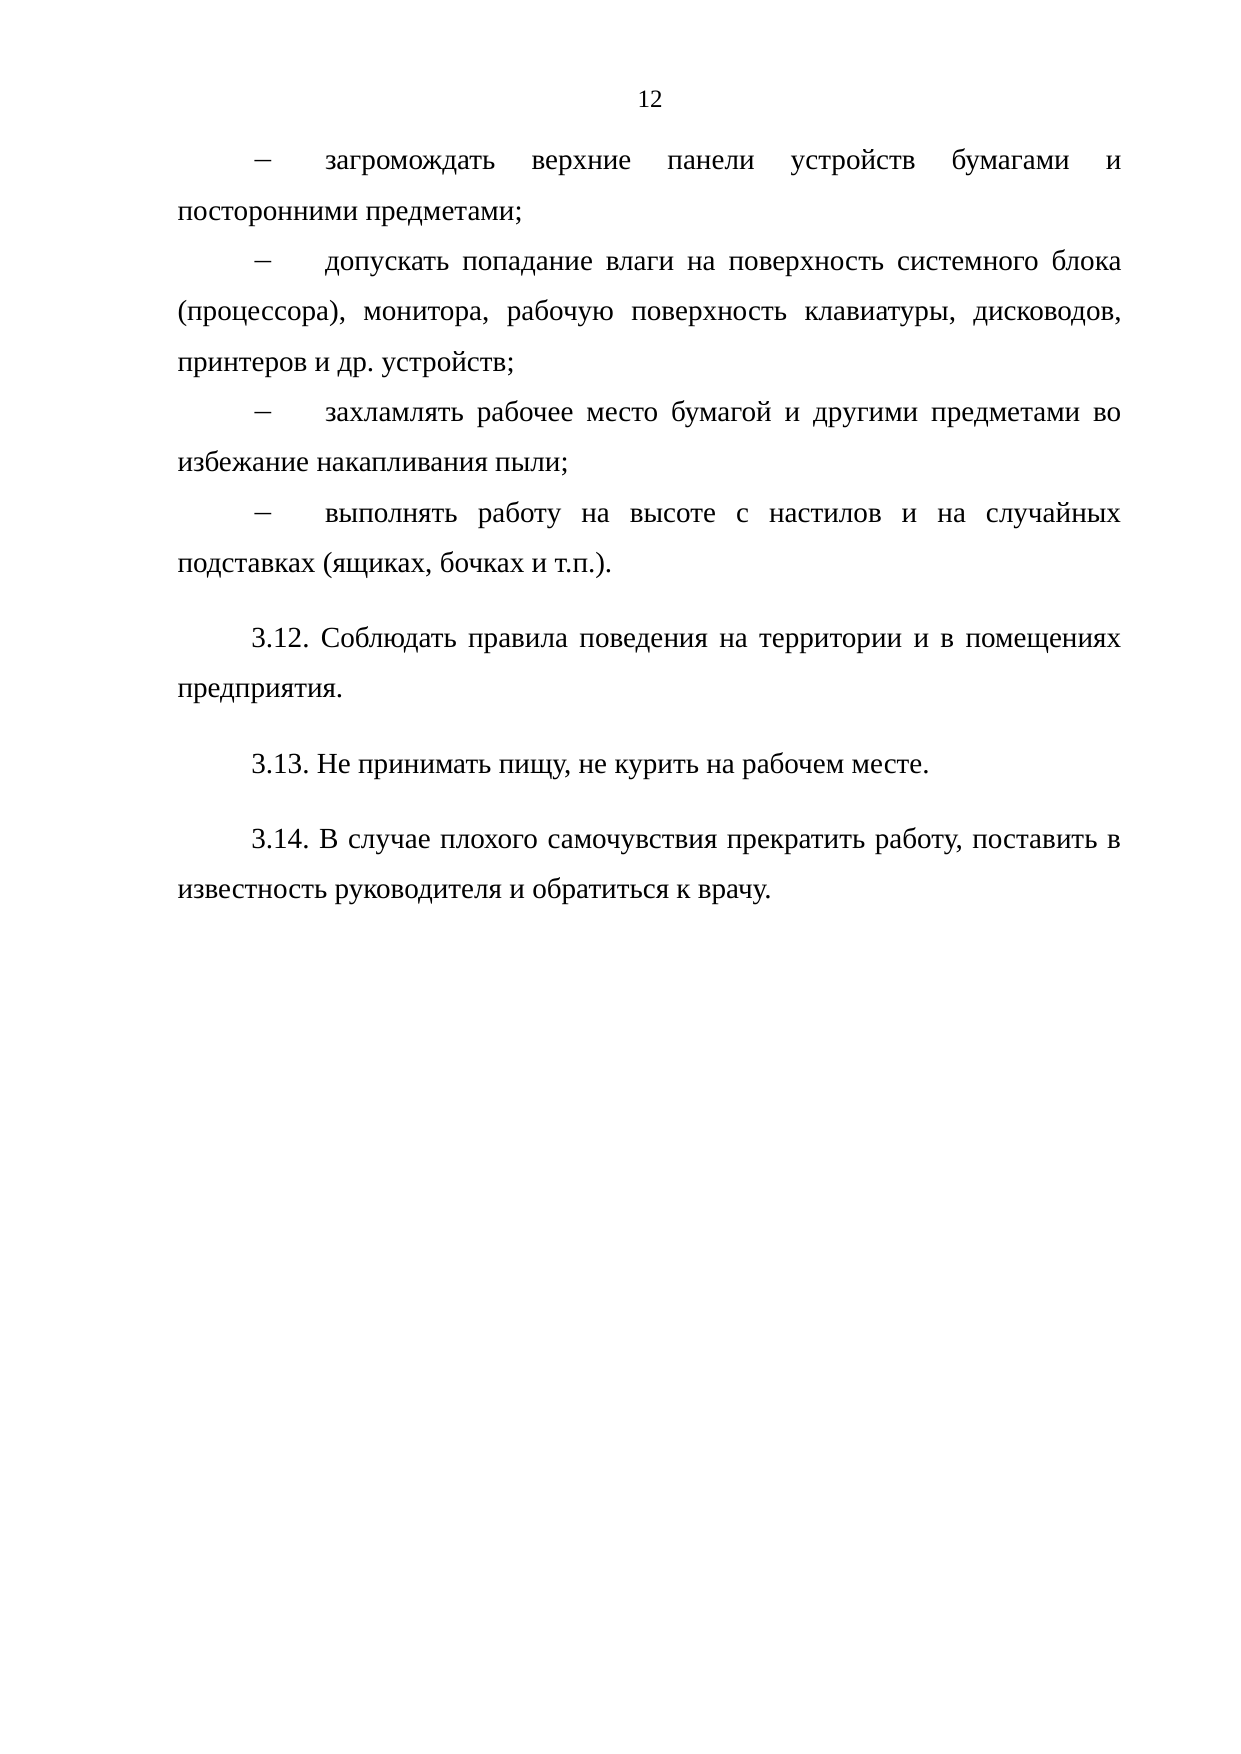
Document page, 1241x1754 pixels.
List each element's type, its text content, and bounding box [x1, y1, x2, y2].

list допускать попадание влаги на поверхность системного блока (процессора), монитора, рабочую поверхность клавиатуры, дисководов, принтеров и др. устройств; [177, 243, 1122, 377]
list выполнять работу на высоте с настилов и на случайных подставках (ящиках, бочках и т.п.). [177, 495, 1122, 579]
list загромождать верхние панели устройств бумагами и посторонними предметами; [177, 142, 1122, 226]
text 3.14. В случае плохого самочувствия прекратить работу, поставить в известность руководителя и обратиться к врачу. [177, 821, 1122, 905]
text 3.12. Соблюдать правила поведения на территории и в помещениях предприятия. [177, 620, 1122, 704]
text 3.13. Не принимать пищу, не курить на рабочем месте. [177, 746, 1122, 779]
list захламлять рабочее место бумагой и другими предметами во избежание накапливания пыли; [177, 394, 1122, 478]
